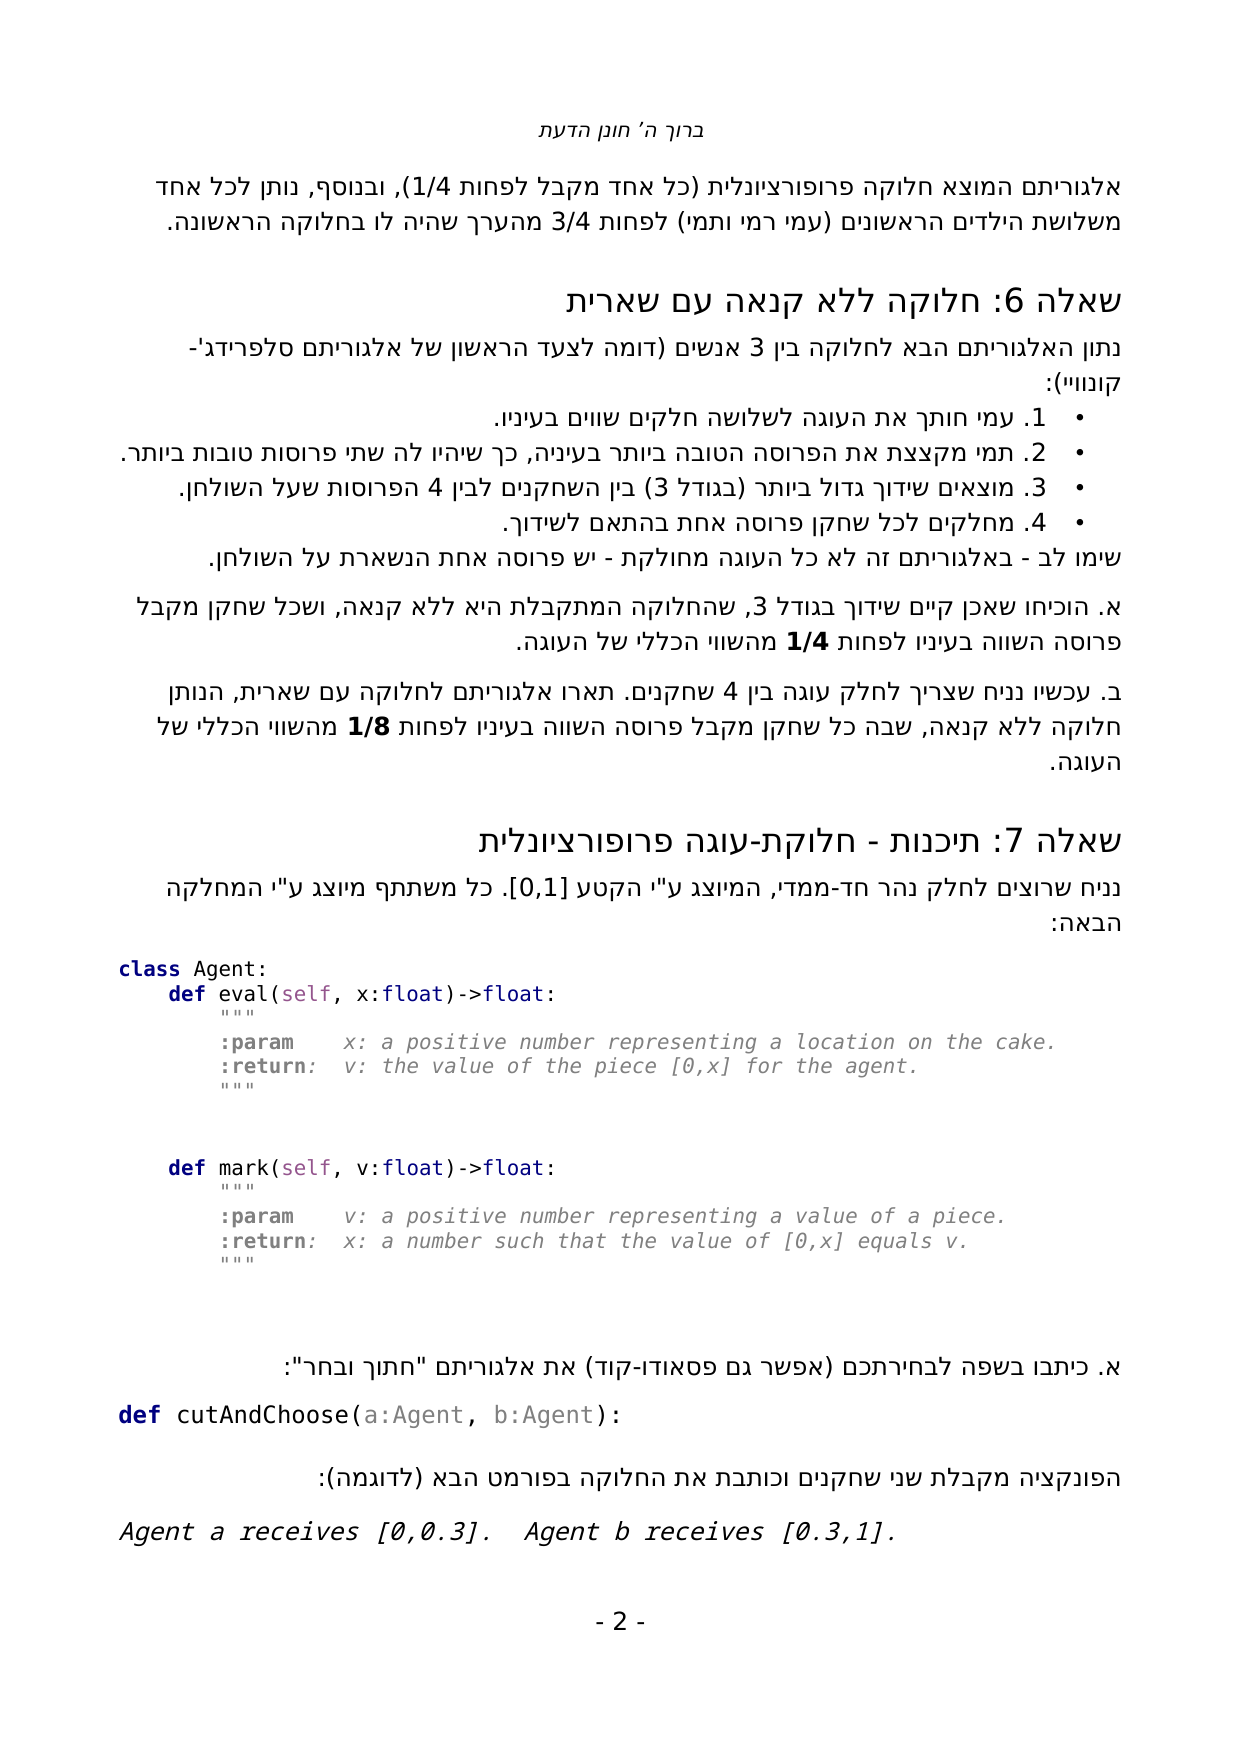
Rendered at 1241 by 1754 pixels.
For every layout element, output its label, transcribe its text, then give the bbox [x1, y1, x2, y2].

text שימו לב - באלגוריתם זה לא כל העוגה מחולקת - יש פרוסה אחת הנשארת על השולחן. [118, 543, 1122, 572]
subtitle שאלה 6: חלוקה ללא קנאה עם שארית [118, 281, 1122, 320]
text עמי רמי ותמי חילקו ביניהם עוגה בצורה פרופורציונלית (כל אחד קיבל לפחות 1/3). הם התיישבו לאכול, אבל לפני שהספיקו - נכנסה צומי וטענה שגם לה מגיע חלק. פתחו אלגוריתם המוצא חלוקה פרופורציונלית (כל אחד מקבל לפחות 1/4), ובנוסף, נותן לכל אחד משלושת הילדים הראשונים (עמי רמי ותמי) לפחות 3/4 מהערך שהיה לו בחלוקה הראשונה. [118, 172, 1122, 236]
text class Agent: def eval(self, x:float)->float: """ :param x: a positive number representing a location on the cake. :return: v: the value of the piece [0,x] for the agent. """ def mark(self, v:float)->float: """ :param v: a positive number representing a value of a piece. :return: x: a number such that the value of [0,x] equals v. """ [118, 957, 1122, 1311]
text ב. עכשיו נניח שצריך לחלק עוגה בין 4 שחקנים. תארו אלגוריתם לחלוקה עם שארית, הנותן חלוקה ללא קנאה, שבה כל שחקן מקבל פרוסה השווה בעיניו לפחות 1/8 מהשווי הכללי של העוגה. [118, 677, 1122, 776]
list 2. תמי מקצצת את הפרוסה הטובה ביותר בעיניה, כך שיהיו לה שתי פרוסות טובות ביותר. [118, 438, 1084, 467]
text def cutAndChoose(a:Agent, b:Agent): [118, 1402, 1122, 1464]
list 3. מוצאים שידוך גדול ביותר (בגודל 3) בין השחקנים לבין 4 הפרוסות שעל השולחן. [118, 473, 1084, 502]
text הפונקציה מקבלת שני שחקנים וכותבת את החלוקה בפורמט הבא (לדוגמה): [118, 1464, 1122, 1493]
text נניח שרוצים לחלק נהר חד-ממדי, המיוצג ע"י הקטע [0,1]. כל משתתף מיוצג ע"י המחלקה הבאה: [118, 873, 1122, 937]
text נתון האלגוריתם הבא לחלוקה בין 3 אנשים (דומה לצעד הראשון של אלגוריתם סלפרידג'-קונוויי): [118, 333, 1122, 397]
text א. כיתבו בשפה לבחירתכם (אפשר גם פסאודו-קוד) את אלגוריתם "חתוך ובחר": [118, 1352, 1122, 1381]
list 1. עמי חותך את העוגה לשלושה חלקים שווים בעיניו. [118, 403, 1084, 432]
text Agent a receives [0,0.3]. Agent b receives [0.3,1]. [118, 1513, 1122, 1547]
text א. הוכיחו שאכן קיים שידוך בגודל 3, שהחלוקה המתקבלת היא ללא קנאה, ושכל שחקן מקבל פרוסה השווה בעיניו לפחות 1/4 מהשווי הכללי של העוגה. [118, 592, 1122, 657]
subtitle שאלה 7: תיכנות - חלוקת-עוגה פרופורציונלית [118, 822, 1122, 860]
list 4. מחלקים לכל שחקן פרוסה אחת בהתאם לשידוך. [118, 508, 1084, 537]
